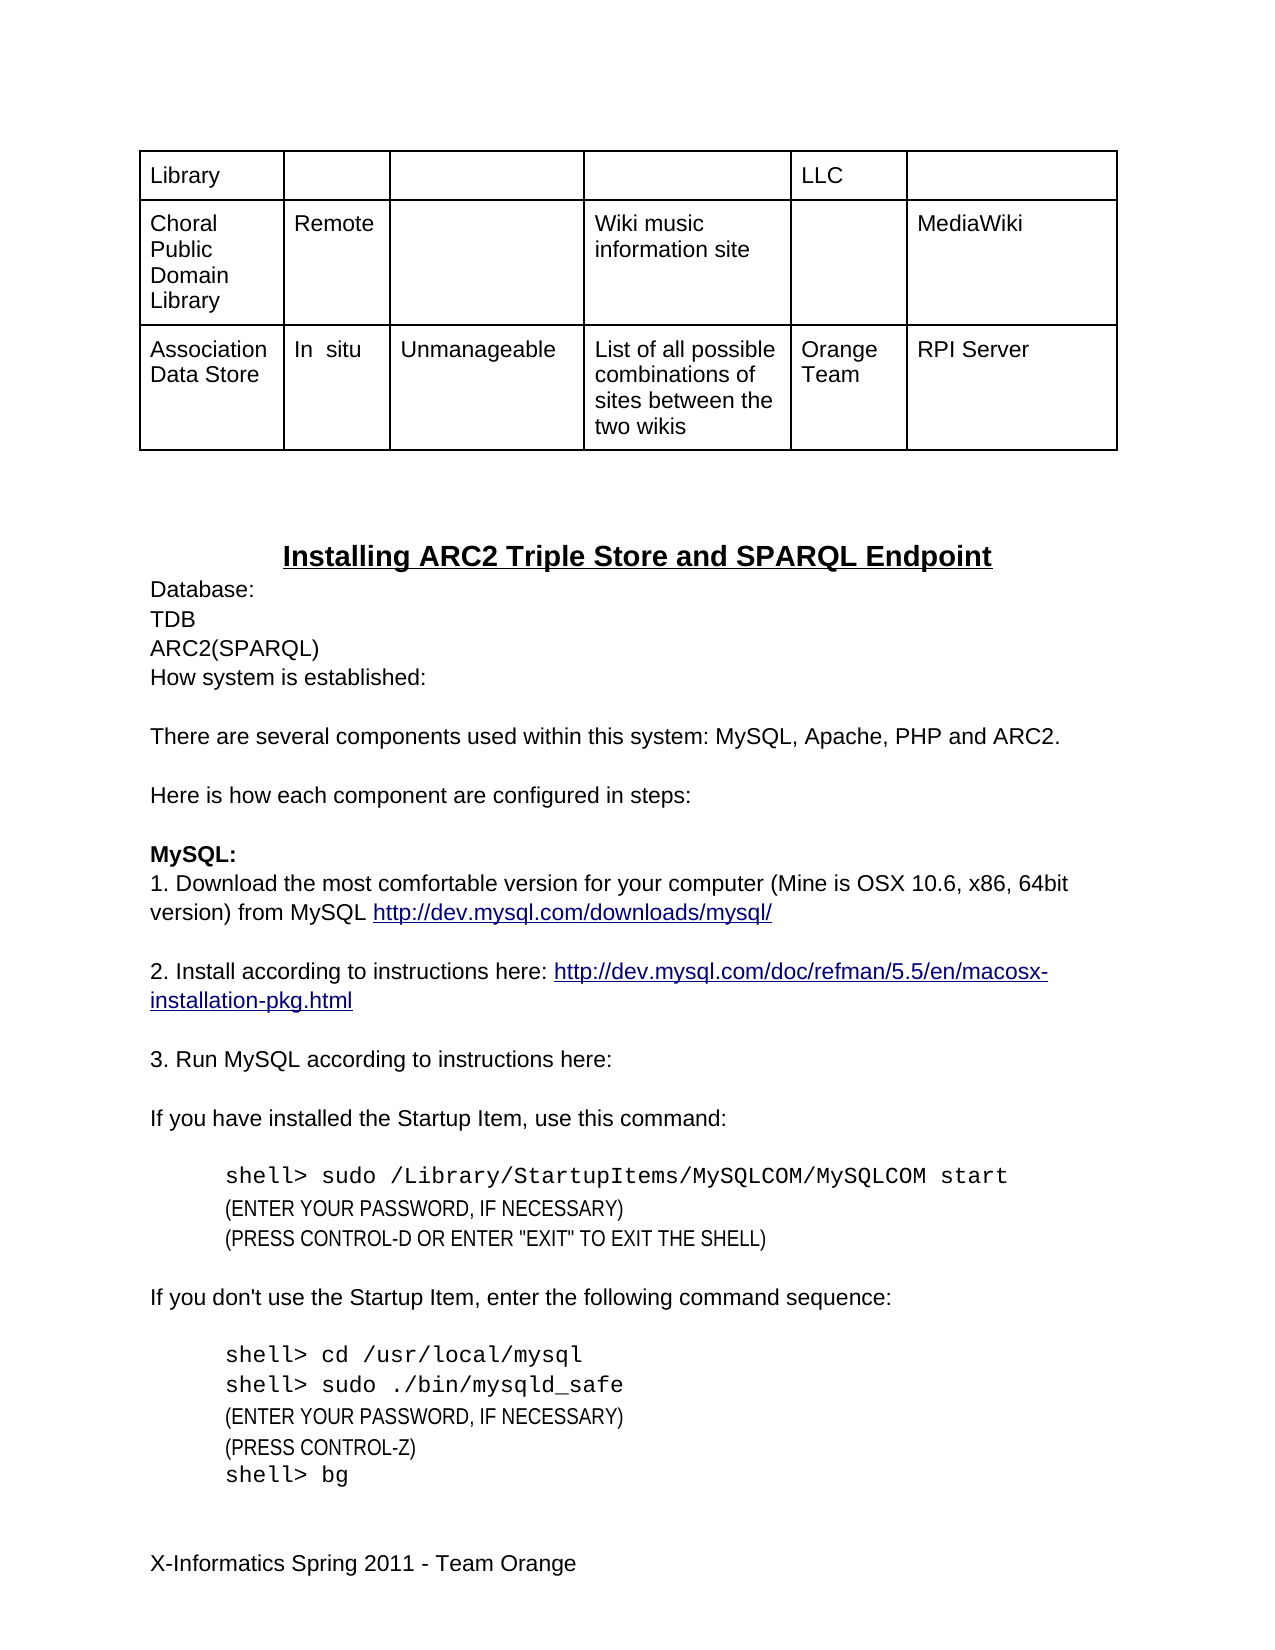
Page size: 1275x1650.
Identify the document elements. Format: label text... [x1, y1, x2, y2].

text 3. Run MySQL according to instructions here: [150, 1047, 1125, 1073]
table_cell Orange Team [792, 326, 906, 449]
text If you don't use the Startup Item, enter the following command sequence: [150, 1284, 1125, 1310]
table_cell LLC [792, 152, 906, 198]
text (PRESS CONTROL-Z) [150, 1433, 1125, 1460]
table_cell Association Data Store [141, 326, 283, 449]
table_cell [908, 152, 1116, 198]
text MySQL: [150, 841, 1125, 867]
table_cell [585, 152, 790, 198]
text (PRESS CONTROL-D OR ENTER "EXIT" TO EXIT THE SHELL) [150, 1225, 1125, 1251]
table_cell List of all possible combinations of sites between the two wikis [585, 326, 790, 449]
table_cell Choral Public Domain Library [141, 201, 283, 324]
table_cell [285, 152, 389, 198]
table_cell [391, 201, 583, 324]
text (ENTER YOUR PASSWORD, IF NECESSARY) [150, 1403, 1125, 1430]
text ARC2(SPARQL) [150, 636, 1125, 661]
text Database: [150, 577, 1125, 603]
table_cell Library [141, 152, 283, 198]
table_cell Wiki music information site [585, 201, 790, 324]
text shell> bg [150, 1464, 1125, 1490]
text Installing ARC2 Triple Store and SPARQL Endpoint [150, 539, 1125, 572]
table_cell RPI Server [908, 326, 1116, 449]
text If you have installed the Startup Item, use this command: [150, 1106, 1125, 1131]
table_cell [391, 152, 583, 198]
text How system is established: [150, 665, 1125, 691]
text 2. Install according to instructions here: http://dev.mysql.com/doc/refman/5.5/en/macosx-installation-pkg.html [150, 959, 1125, 1014]
table_cell In situ [285, 326, 389, 449]
text TDB [150, 606, 1125, 632]
table_cell Remote [285, 201, 389, 324]
text shell> sudo /Library/StartupItems/MySQLCOM/MySQLCOM start [150, 1164, 1125, 1190]
text There are several components used within this system: MySQL, Apache, PHP and ARC2. [150, 724, 1125, 749]
text 1. Download the most comfortable version for your computer (Mine is OSX 10.6, x86, 64bit version) from MySQL http://dev.mysql.com/downloads/mysql/ [150, 871, 1125, 926]
text shell> cd /usr/local/mysql [150, 1344, 1125, 1370]
table_cell [792, 201, 906, 324]
text Here is how each component are configured in steps: [150, 783, 1125, 808]
text shell> sudo ./bin/mysqld_safe [150, 1373, 1125, 1399]
text (ENTER YOUR PASSWORD, IF NECESSARY) [150, 1194, 1125, 1221]
table_cell MediaWiki [908, 201, 1116, 324]
table_cell Unmanageable [391, 326, 583, 449]
